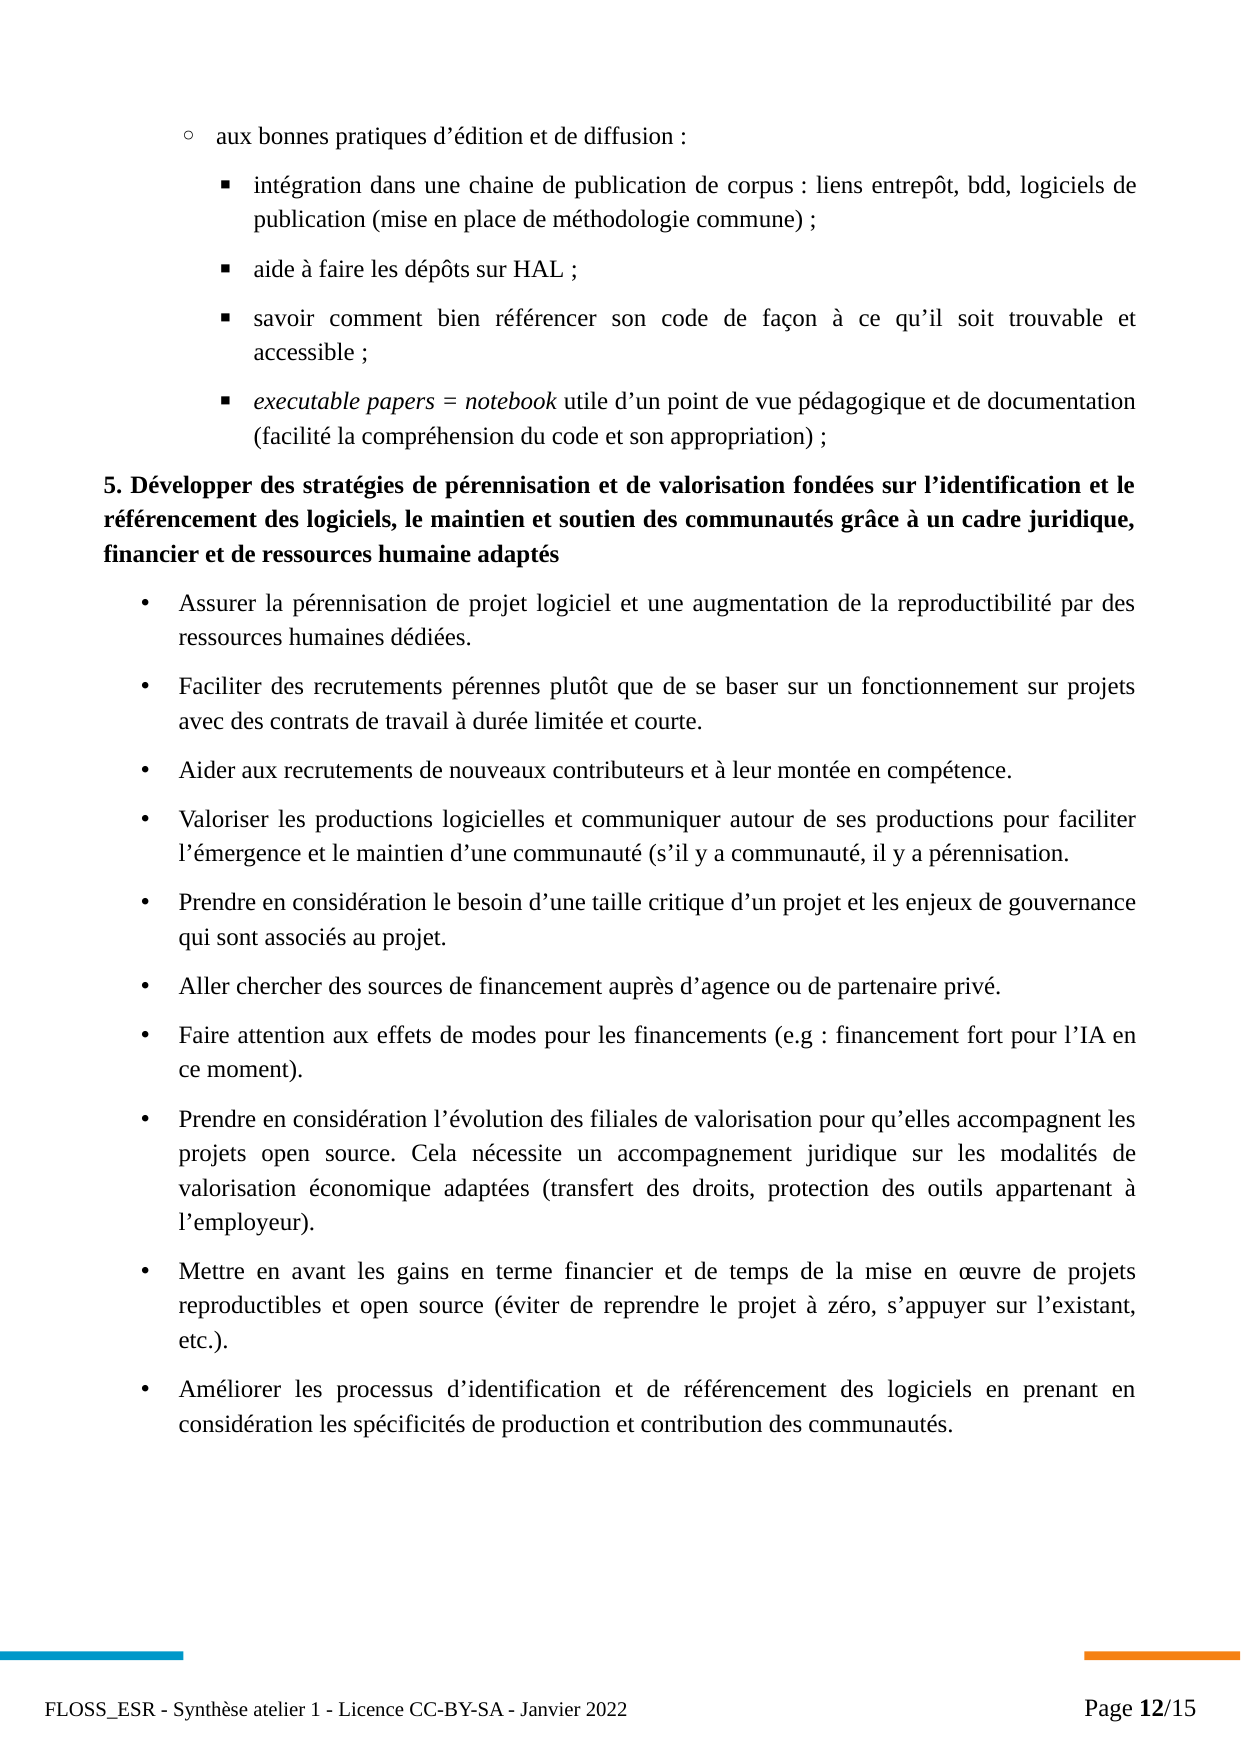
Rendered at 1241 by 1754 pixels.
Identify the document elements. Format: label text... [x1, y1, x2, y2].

list Valoriser les productions logicielles et communiquer autour de ses productions pour faciliter l’émergence et le maintien d’une communauté (s’il y a communauté, il y a pérennisation. [141, 804, 1137, 867]
list Assurer la pérennisation de projet logiciel et une augmentation de la reproductibilité par des ressources humaines dédiées. [141, 588, 1137, 651]
list Faire attention aux effets de modes pour les financements (e.g : financement fort pour l’IA en ce moment). [141, 1020, 1137, 1083]
list Faciliter des recrutements pérennes plutôt que de se baser sur un fonctionnement sur projets avec des contrats de travail à durée limitée et courte. [141, 671, 1137, 734]
list intégration dans une chaine de publication de corpus : liens entrepôt, bdd, logiciels de publication (mise en place de méthodologie commune) ; [216, 170, 1137, 233]
list Prendre en considération l’évolution des filiales de valorisation pour qu’elles accompagnent les projets open source. Cela nécessite un accompagnement juridique sur les modalités de valorisation économique adaptées (transfert des droits, protection des outils appartenant à l’employeur). [141, 1104, 1137, 1236]
list Améliorer les processus d’identification et de référencement des logiciels en prenant en considération les spécificités de production et contribution des communautés. [141, 1374, 1137, 1437]
list executable papers = notebook utile d’un point de vue pédagogique et de documentation (facilité la compréhension du code et son appropriation) ; [216, 386, 1137, 449]
list Aller chercher des sources de financement auprès d’agence ou de partenaire privé. [141, 971, 1137, 1000]
text 5. Développer des stratégies de pérennisation et de valorisation fondées sur l’identification et le référencement des logiciels, le maintien et soutien des communautés grâce à un cadre juridique, financier et de ressources humaine adaptés [103, 470, 1137, 567]
list savoir comment bien référencer son code de façon à ce qu’il soit trouvable et accessible ; [216, 303, 1137, 366]
list aide à faire les dépôts sur HAL ; [216, 254, 1137, 282]
list Prendre en considération le besoin d’une taille critique d’un projet et les enjeux de gouvernance qui sont associés au projet. [141, 887, 1137, 951]
list aux bonnes pratiques d’édition et de diffusion : [178, 121, 1137, 150]
list Aider aux recrutements de nouveaux contributeurs et à leur montée en compétence. [141, 755, 1137, 784]
list Mettre en avant les gains en terme financier et de temps de la mise en œuvre de projets reproductibles et open source (éviter de reprendre le projet à zéro, s’appuyer sur l’existant, etc.). [141, 1256, 1137, 1354]
